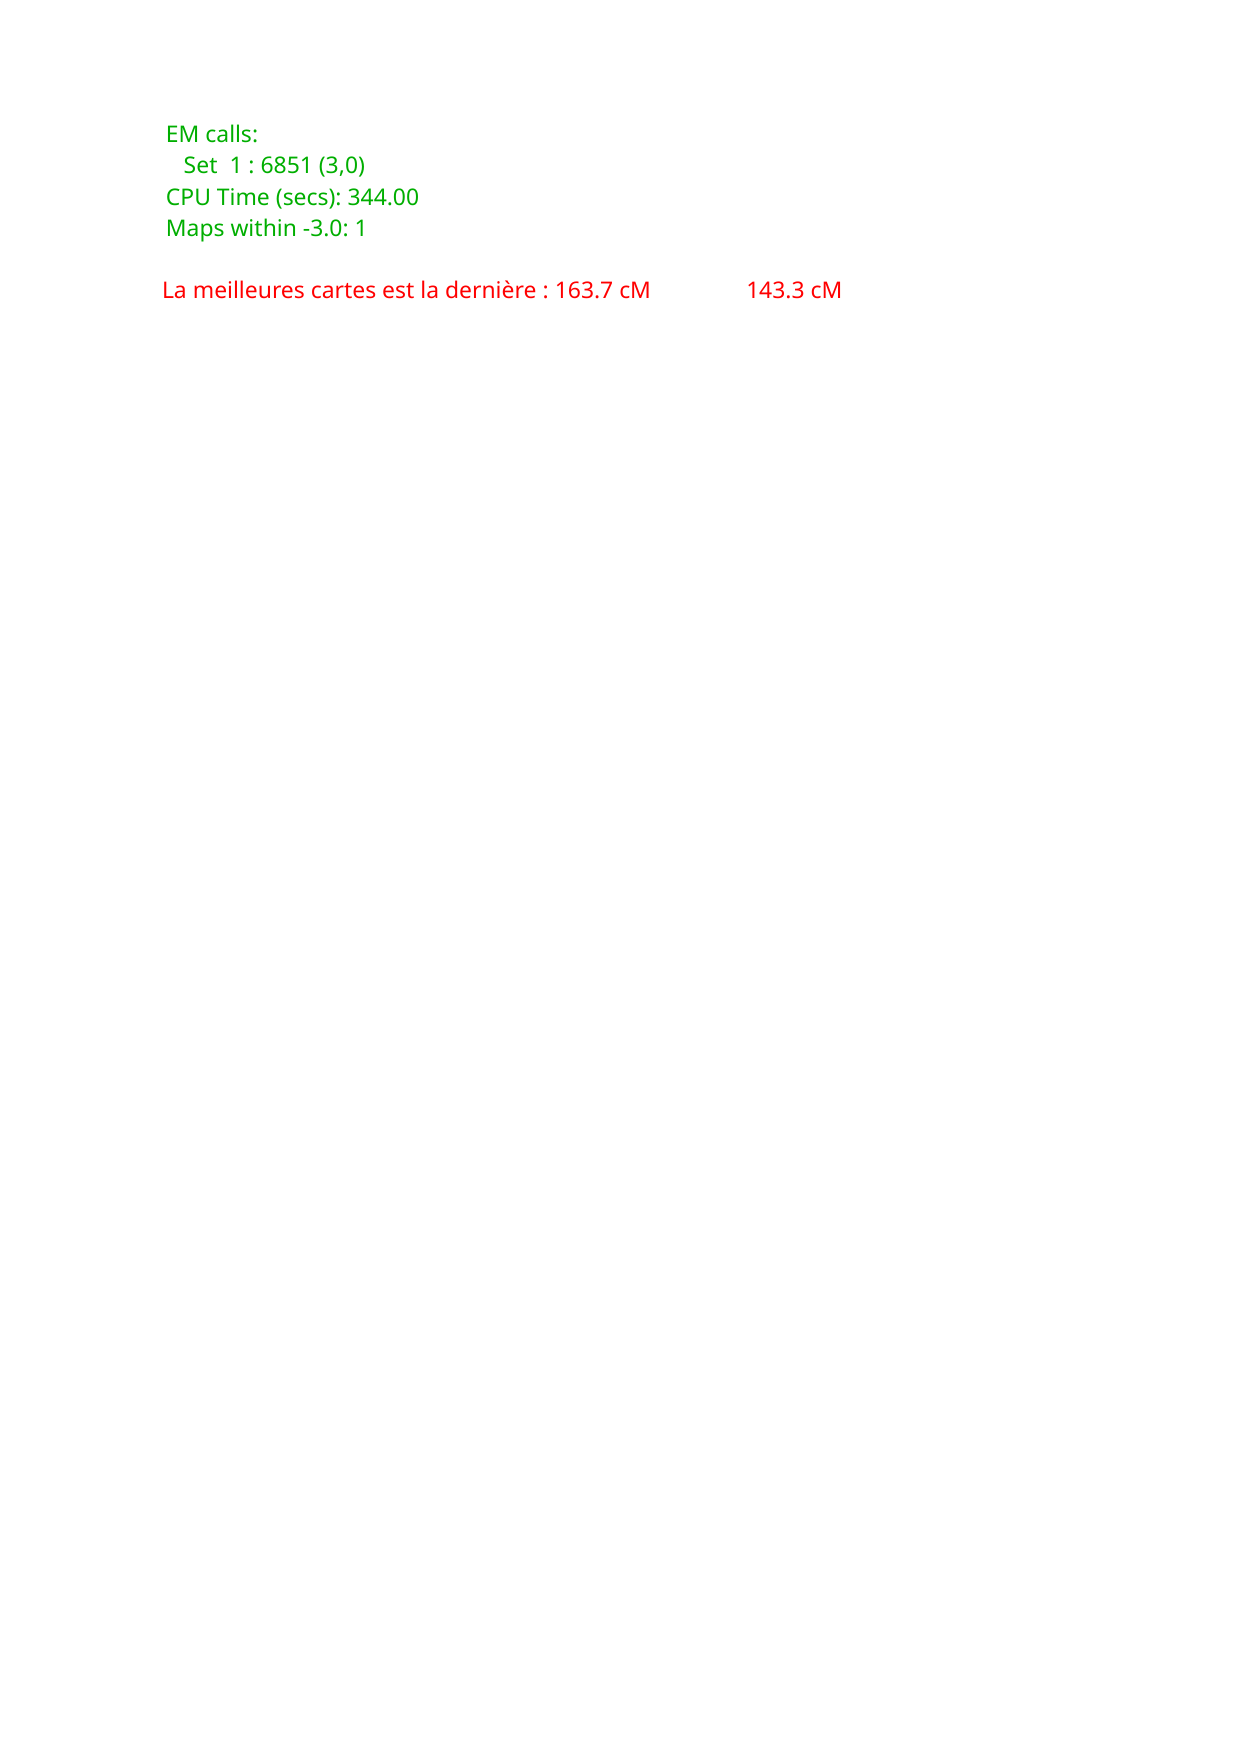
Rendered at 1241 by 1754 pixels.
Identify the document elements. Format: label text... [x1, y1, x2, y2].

text La meilleures cartes est la dernière : 163.7 cM 143.3 cM [118, 274, 1122, 306]
text EM calls: [118, 118, 1122, 149]
text Maps within -3.0: 1 [118, 212, 1122, 243]
text CPU Time (secs): 344.00 [118, 181, 1122, 212]
text Set 1 : 6851 (3,0) [118, 149, 1122, 181]
